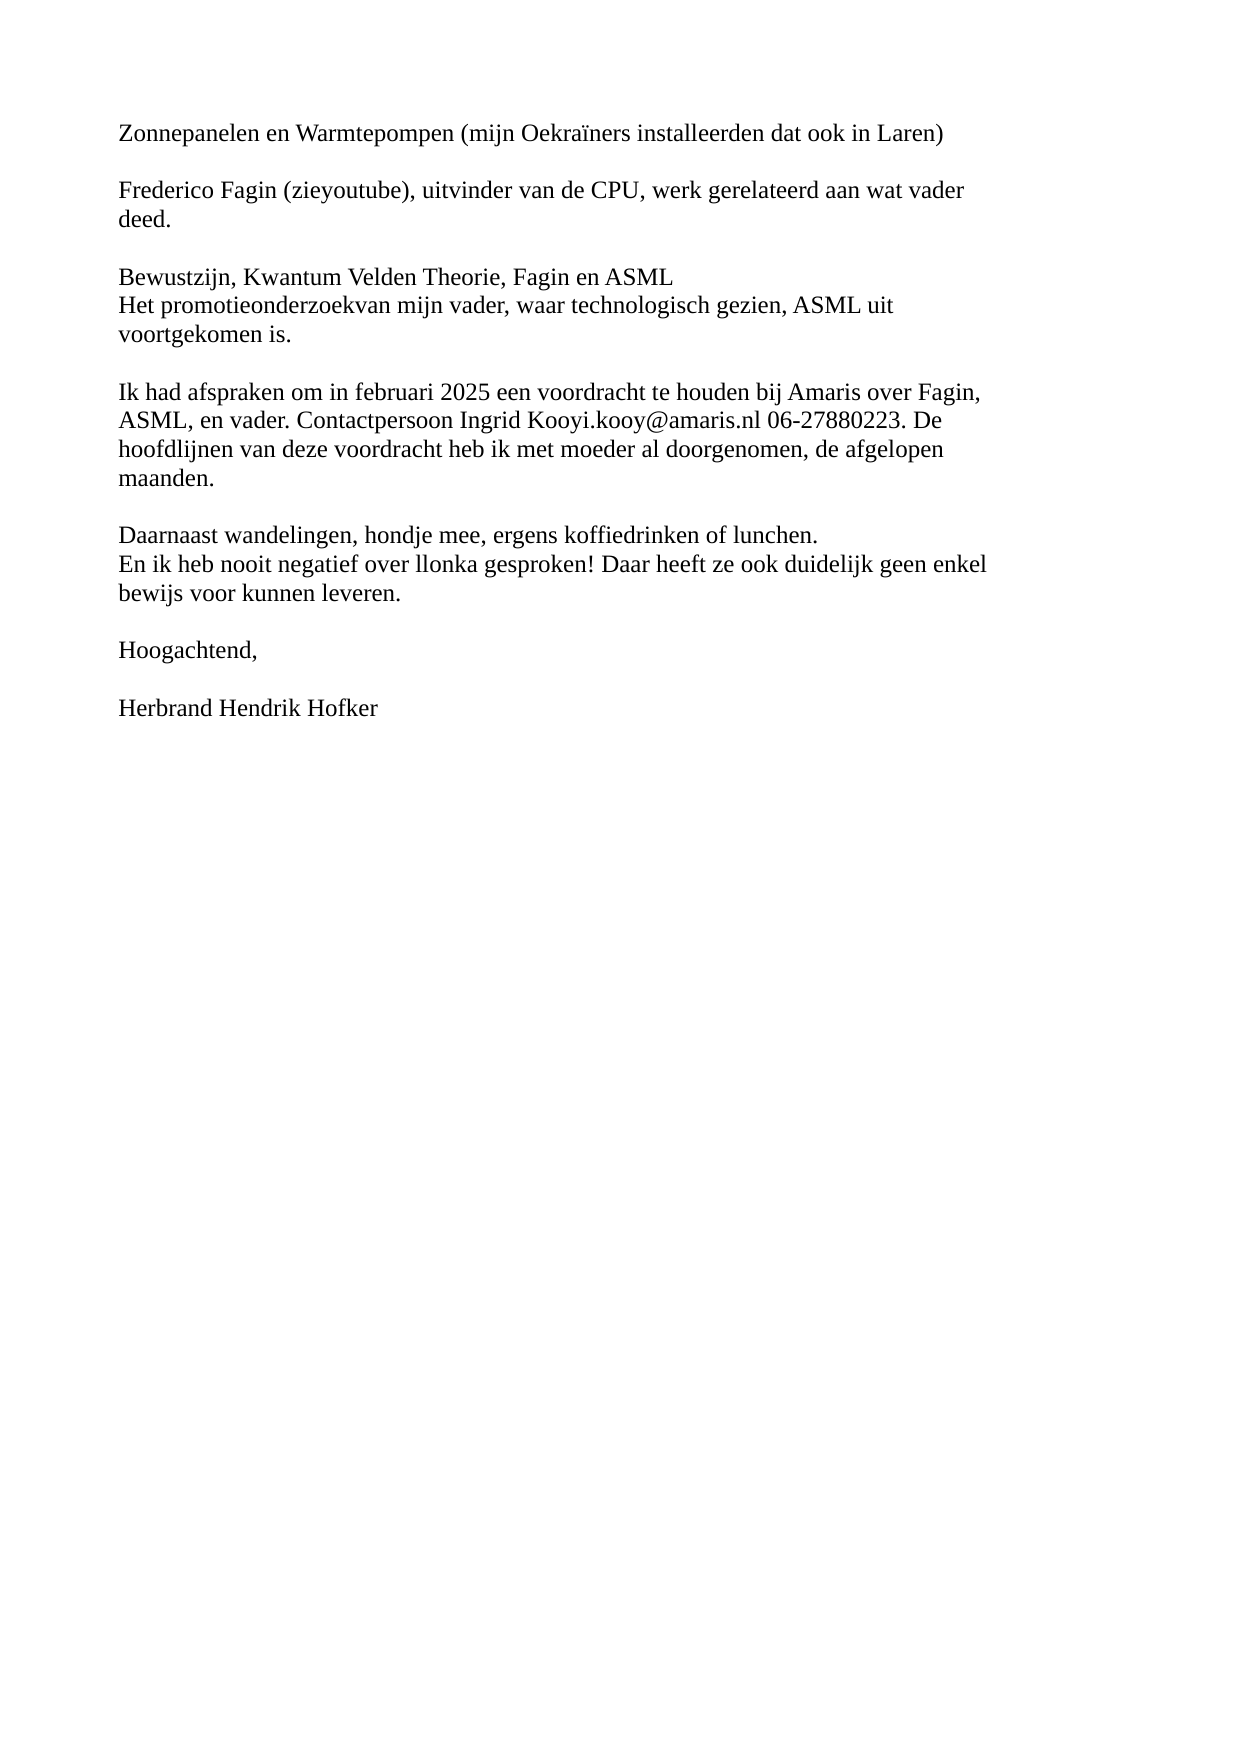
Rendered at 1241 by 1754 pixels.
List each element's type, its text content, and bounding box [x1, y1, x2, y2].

text Daarnaast wandelingen, hondje mee, ergens koffiedrinken of lunchen. [118, 521, 1122, 549]
text Bewustzijn, Kwantum Velden Theorie, Fagin en ASML [118, 262, 1122, 291]
text Frederico Fagin (zieyoutube), uitvinder van de CPU, werk gerelateerd aan wat vader [118, 176, 1122, 204]
text deed. [118, 204, 1122, 233]
text maanden. [118, 463, 1122, 492]
text ASML, en vader. Contactpersoon Ingrid Kooyi.kooy@amaris.nl 06-27880223. De [118, 406, 1122, 434]
text En ik heb nooit negatief over llonka gesproken! Daar heeft ze ook duidelijk geen enkel [118, 549, 1122, 578]
text Ik had afspraken om in februari 2025 een voordracht te houden bij Amaris over Fagin, [118, 377, 1122, 406]
text hoofdlijnen van deze voordracht heb ik met moeder al doorgenomen, de afgelopen [118, 434, 1122, 463]
text voortgekomen is. [118, 319, 1122, 348]
text Het promotieonderzoekvan mijn vader, waar technologisch gezien, ASML uit [118, 291, 1122, 319]
text Hoogachtend, [118, 636, 1122, 664]
text Zonnepanelen en Warmtepompen (mijn Oekraïners installeerden dat ook in Laren) [118, 118, 1122, 147]
text Herbrand Hendrik Hofker [118, 693, 1122, 722]
text bewijs voor kunnen leveren. [118, 578, 1122, 607]
